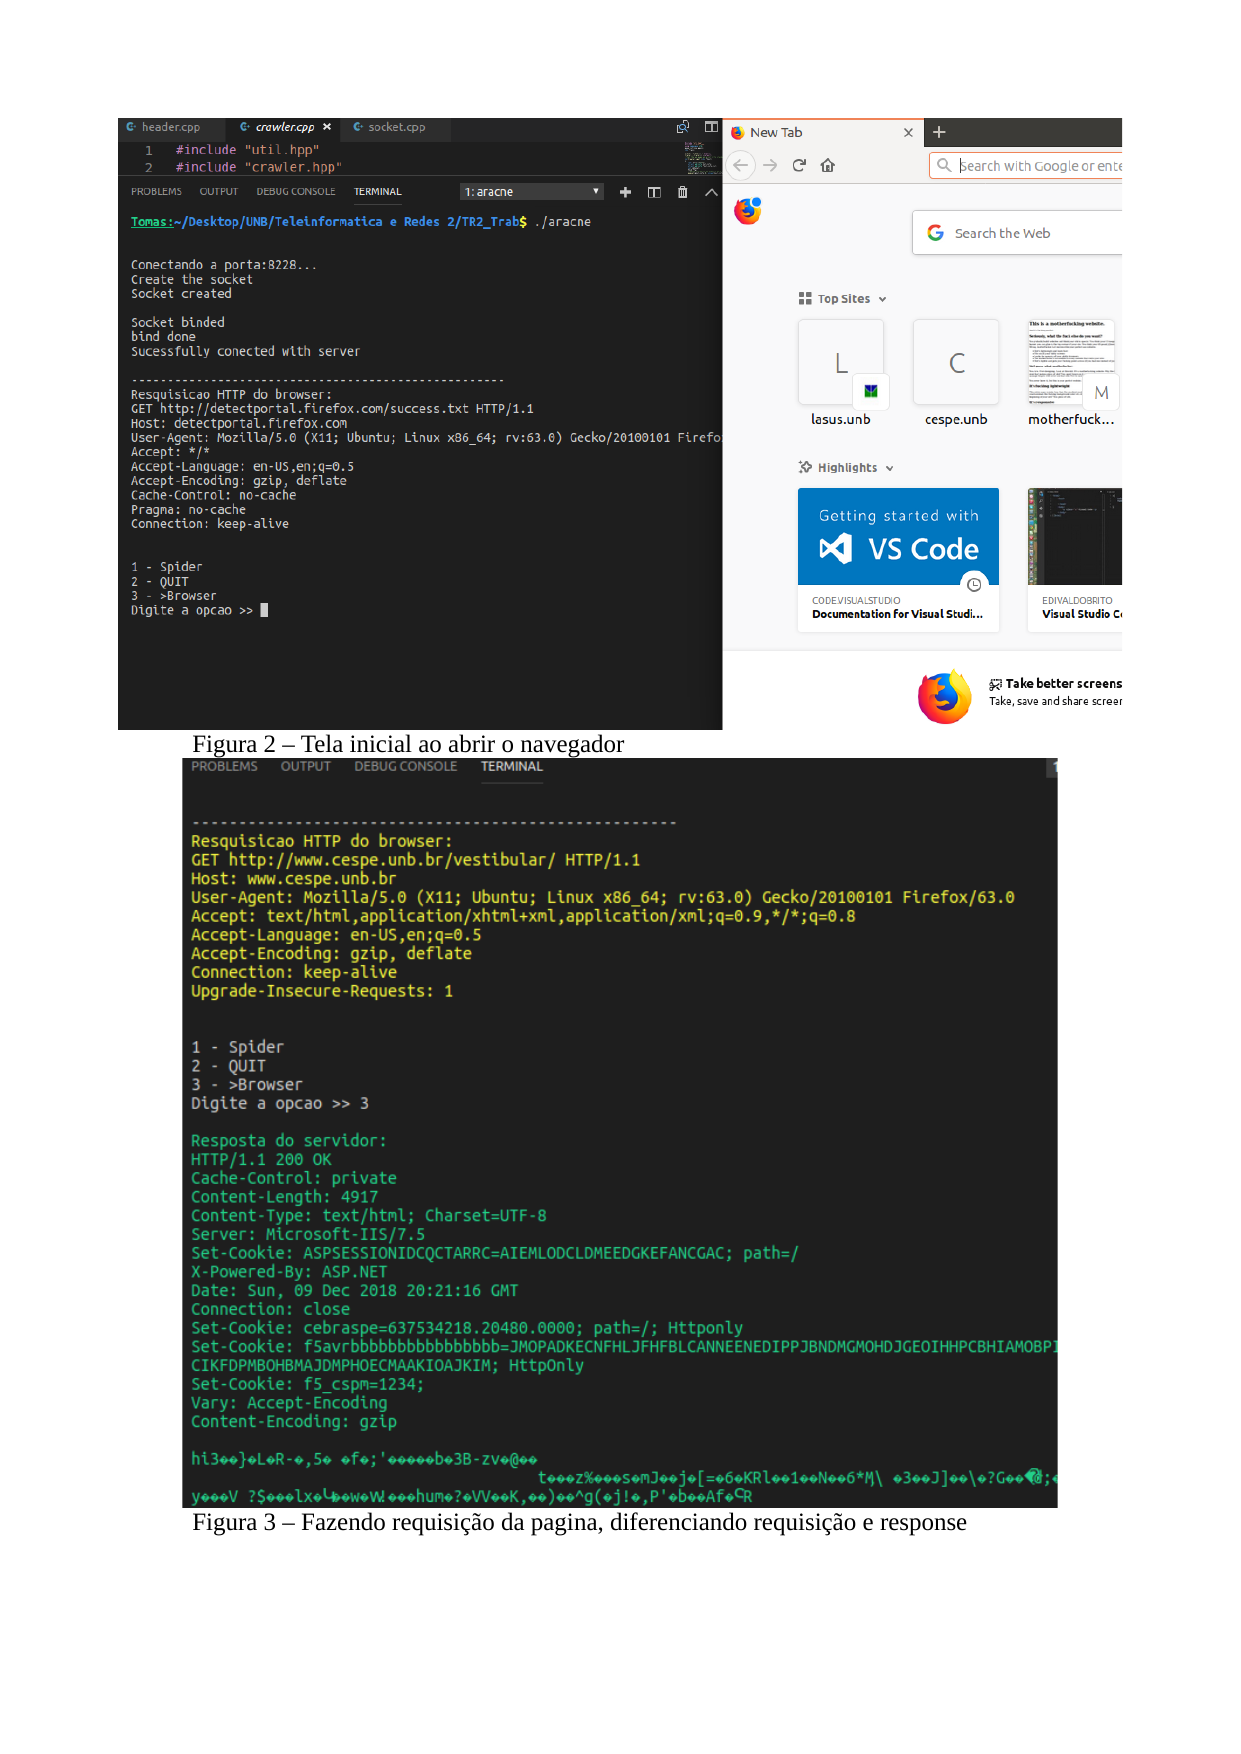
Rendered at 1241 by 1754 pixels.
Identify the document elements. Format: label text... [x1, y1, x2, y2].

text Figura 3 – Fazendo requisição da pagina, diferenciando requisição e response [118, 1317, 1122, 1536]
text Figura 2 – Tela inicial ao abrir o navegador [118, 730, 1122, 758]
picture [182, 758, 1058, 1508]
picture [118, 118, 1123, 730]
